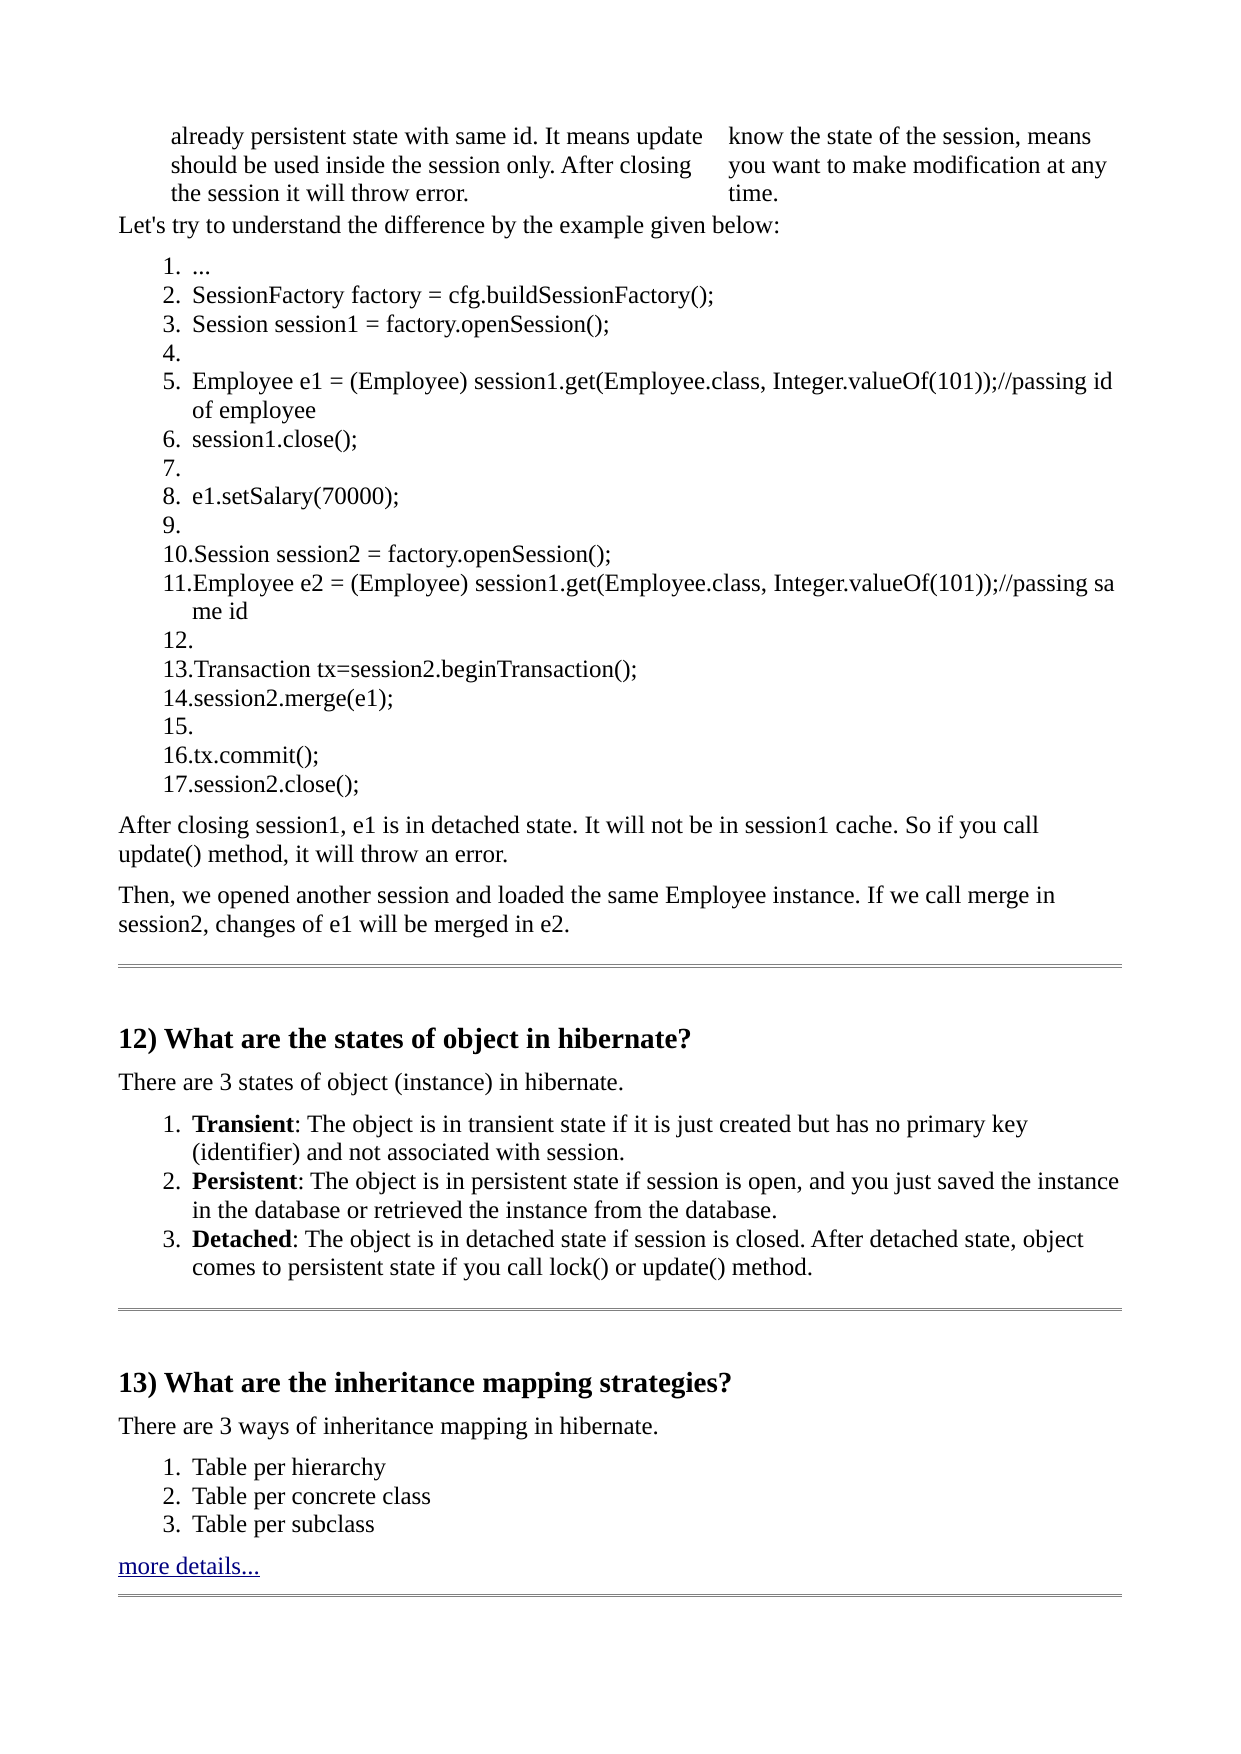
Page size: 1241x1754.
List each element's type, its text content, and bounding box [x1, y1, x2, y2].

list Employee e2 = (Employee) session1.get(Employee.class, Integer.valueOf(101));//passing same id [162, 568, 1122, 625]
list SessionFactory factory = cfg.buildSessionFactory(); [162, 280, 1122, 309]
list Session session2 = factory.openSession(); [162, 539, 1122, 568]
list session2.merge(e1); [162, 683, 1122, 711]
list session2.close(); [162, 769, 1122, 798]
text There are 3 ways of inheritance mapping in hibernate. [118, 1411, 1122, 1439]
list Persistent: The object is in persistent state if session is open, and you just saved the instance in the database or retrieved the instance from the database. [162, 1166, 1122, 1224]
list tx.commit(); [162, 740, 1122, 769]
list Detached: The object is in detached state if session is closed. After detached state, object comes to persistent state if you call lock() or update() method. [162, 1224, 1122, 1281]
list Employee e1 = (Employee) session1.get(Employee.class, Integer.valueOf(101));//passing id of employee [162, 366, 1122, 424]
list ... [162, 251, 1122, 280]
subtitle 13) What are the inheritance mapping strategies? [118, 1365, 1122, 1398]
list e1.setSalary(70000); [162, 481, 1122, 510]
list Table per concrete class [162, 1481, 1122, 1509]
text Let's try to understand the difference by the example given below: [118, 210, 1122, 239]
list Table per subclass [162, 1509, 1122, 1538]
text more details... [118, 1551, 1122, 1579]
text There are 3 states of object (instance) in hibernate. [118, 1067, 1122, 1096]
list Transient: The object is in transient state if it is just created but has no primary key (identifier) and not associated with session. [162, 1109, 1122, 1166]
table_cell already persistent state with same id. It means update should be used inside the session only. After closing the session it will throw error. [168, 118, 725, 210]
text Then, we opened another session and loaded the same Employee instance. If we call merge in session2, changes of e1 will be merged in e2. [118, 880, 1122, 938]
table_cell [118, 118, 168, 210]
text After closing session1, e1 is in detached state. It will not be in session1 cache. So if you call update() method, it will throw an error. [118, 810, 1122, 868]
table_cell know the state of the session, means you want to make modification at any time. [725, 118, 1122, 210]
list session1.close(); [162, 424, 1122, 453]
list Session session1 = factory.openSession(); [162, 309, 1122, 338]
list Table per hierarchy [162, 1452, 1122, 1481]
subtitle 12) What are the states of object in hibernate? [118, 1021, 1122, 1055]
list Transaction tx=session2.beginTransaction(); [162, 654, 1122, 683]
